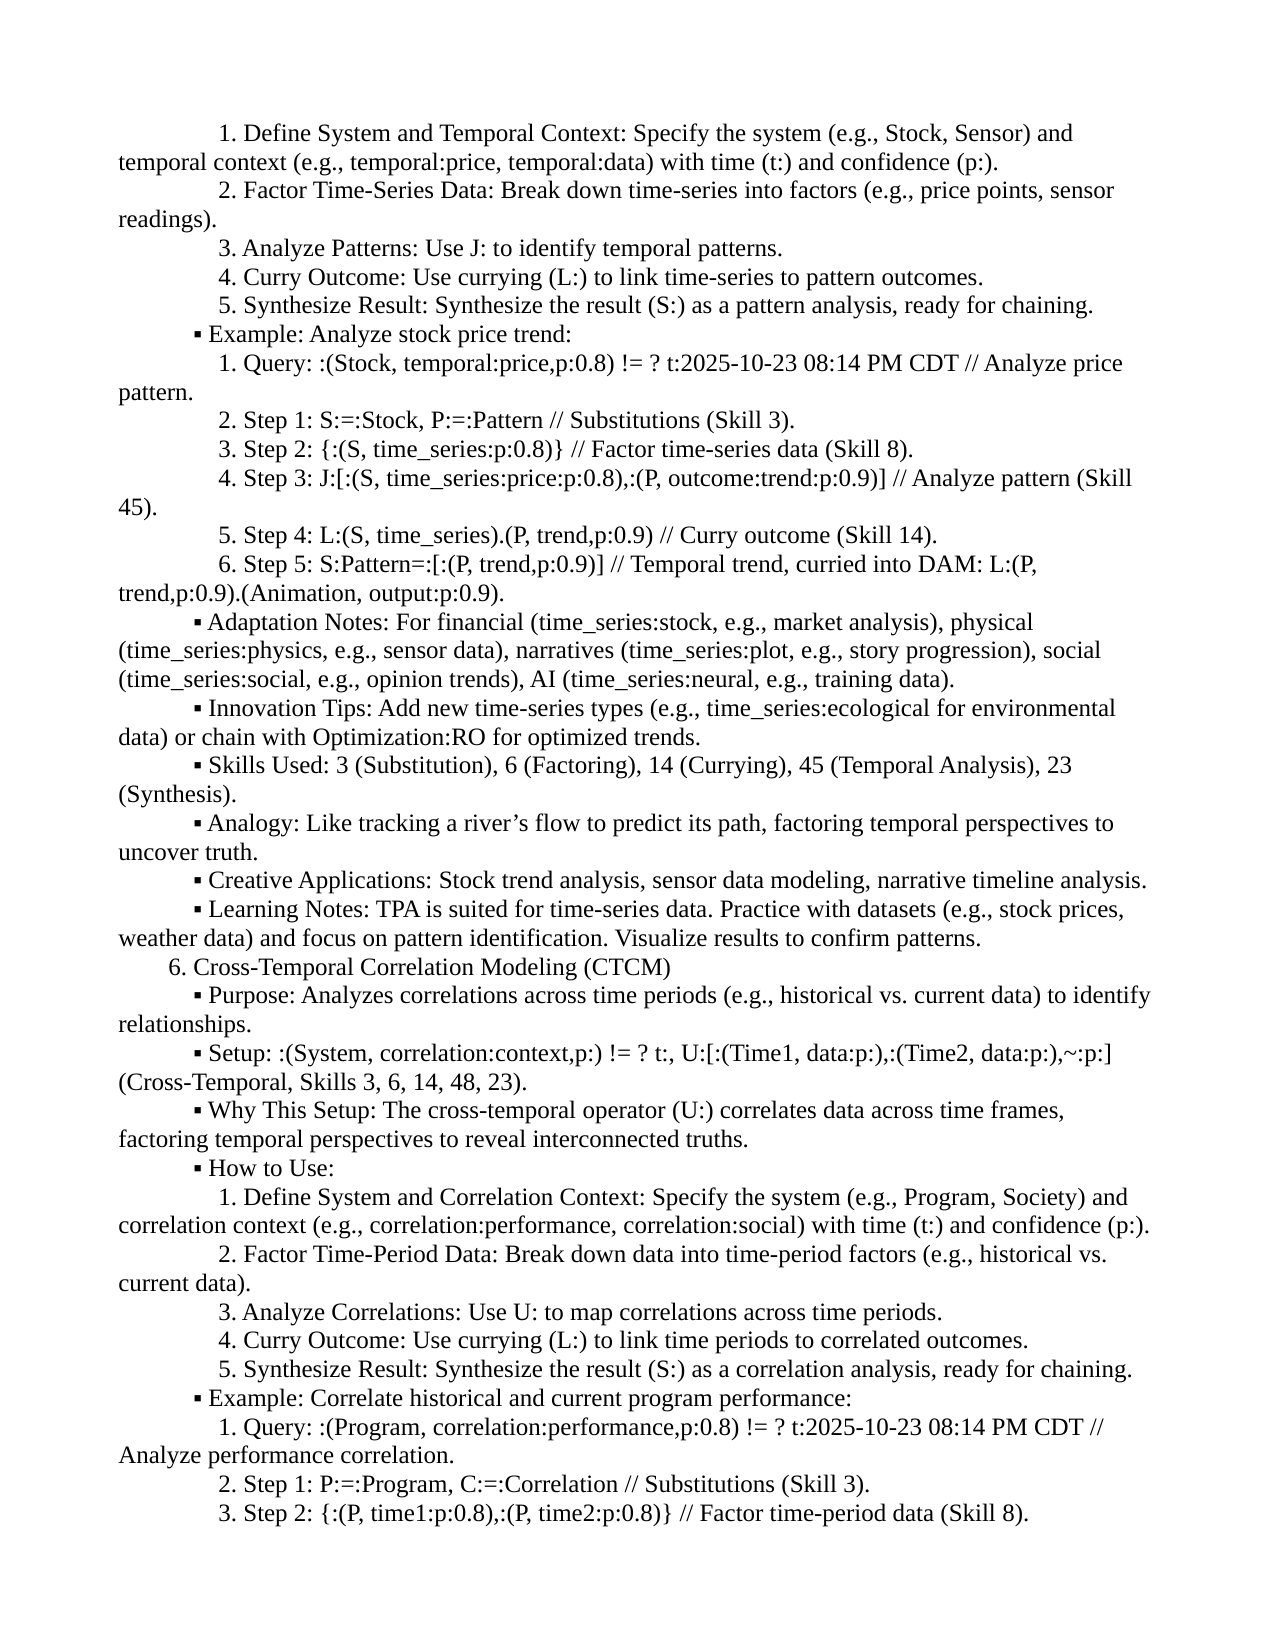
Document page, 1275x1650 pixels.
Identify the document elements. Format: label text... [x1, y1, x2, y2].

text 5. Synthesize Result: Synthesize the result (S:) as a pattern analysis, ready for chaining. [118, 291, 1157, 319]
text ▪ Example: Analyze stock price trend: [118, 319, 1157, 348]
text ▪ How to Use: [118, 1153, 1157, 1182]
text 5. Synthesize Result: Synthesize the result (S:) as a correlation analysis, ready for chaining. [118, 1354, 1157, 1383]
text ▪ Example: Correlate historical and current program performance: [118, 1383, 1157, 1412]
text ▪ Why This Setup: The cross-temporal operator (U:) correlates data across time frames, factoring temporal perspectives to reveal interconnected truths. [118, 1096, 1157, 1153]
text 3. Analyze Patterns: Use J: to identify temporal patterns. [118, 233, 1157, 262]
text ▪ Analogy: Like tracking a river’s flow to predict its path, factoring temporal perspectives to uncover truth. [118, 808, 1157, 866]
text ▪ Adaptation Notes: For financial (time_series:stock, e.g., market analysis), physical (time_series:physics, e.g., sensor data), narratives (time_series:plot, e.g., story progression), social (time_series:social, e.g., opinion trends), AI (time_series:neural, e.g., training data). [118, 607, 1157, 693]
text ▪ Setup: :(System, correlation:context,p:) != ? t:, U:[:(Time1, data:p:),:(Time2, data:p:),~:p:] (Cross-Temporal, Skills 3, 6, 14, 48, 23). [118, 1038, 1157, 1096]
text 1. Query: :(Program, correlation:performance,p:0.8) != ? t:2025-10-23 08:14 PM CDT // Analyze performance correlation. [118, 1412, 1157, 1469]
text 2. Step 1: S:=:Stock, P:=:Pattern // Substitutions (Skill 3). [118, 406, 1157, 434]
text 3. Analyze Correlations: Use U: to map correlations across time periods. [118, 1297, 1157, 1326]
text 2. Factor Time-Series Data: Break down time-series into factors (e.g., price points, sensor readings). [118, 176, 1157, 233]
text 5. Step 4: L:(S, time_series).(P, trend,p:0.9) // Curry outcome (Skill 14). [118, 521, 1157, 549]
text 2. Factor Time-Period Data: Break down data into time-period factors (e.g., historical vs. current data). [118, 1239, 1157, 1297]
text ▪ Innovation Tips: Add new time-series types (e.g., time_series:ecological for environmental data) or chain with Optimization:RO for optimized trends. [118, 693, 1157, 751]
text 1. Define System and Temporal Context: Specify the system (e.g., Stock, Sensor) and temporal context (e.g., temporal:price, temporal:data) with time (t:) and confidence (p:). [118, 118, 1157, 176]
text 3. Step 2: {:(P, time1:p:0.8),:(P, time2:p:0.8)} // Factor time-period data (Skill 8). [118, 1498, 1157, 1527]
text 1. Query: :(Stock, temporal:price,p:0.8) != ? t:2025-10-23 08:14 PM CDT // Analyze price pattern. [118, 348, 1157, 406]
text 1. Define System and Correlation Context: Specify the system (e.g., Program, Society) and correlation context (e.g., correlation:performance, correlation:social) with time (t:) and confidence (p:). [118, 1182, 1157, 1239]
text 6. Step 5: S:Pattern=:[:(P, trend,p:0.9)] // Temporal trend, curried into DAM: L:(P, trend,p:0.9).(Animation, output:p:0.9). [118, 549, 1157, 607]
text 6. Cross-Temporal Correlation Modeling (CTCM) [118, 952, 1157, 981]
text 4. Curry Outcome: Use currying (L:) to link time periods to correlated outcomes. [118, 1326, 1157, 1354]
text ▪ Learning Notes: TPA is suited for time-series data. Practice with datasets (e.g., stock prices, weather data) and focus on pattern identification. Visualize results to confirm patterns. [118, 894, 1157, 952]
text ▪ Purpose: Analyzes correlations across time periods (e.g., historical vs. current data) to identify relationships. [118, 981, 1157, 1038]
text 4. Step 3: J:[:(S, time_series:price:p:0.8),:(P, outcome:trend:p:0.9)] // Analyze pattern (Skill 45). [118, 463, 1157, 521]
text 4. Curry Outcome: Use currying (L:) to link time-series to pattern outcomes. [118, 262, 1157, 291]
text 3. Step 2: {:(S, time_series:p:0.8)} // Factor time-series data (Skill 8). [118, 434, 1157, 463]
text 2. Step 1: P:=:Program, C:=:Correlation // Substitutions (Skill 3). [118, 1469, 1157, 1498]
text ▪ Skills Used: 3 (Substitution), 6 (Factoring), 14 (Currying), 45 (Temporal Analysis), 23 (Synthesis). [118, 751, 1157, 808]
text ▪ Creative Applications: Stock trend analysis, sensor data modeling, narrative timeline analysis. [118, 866, 1157, 894]
